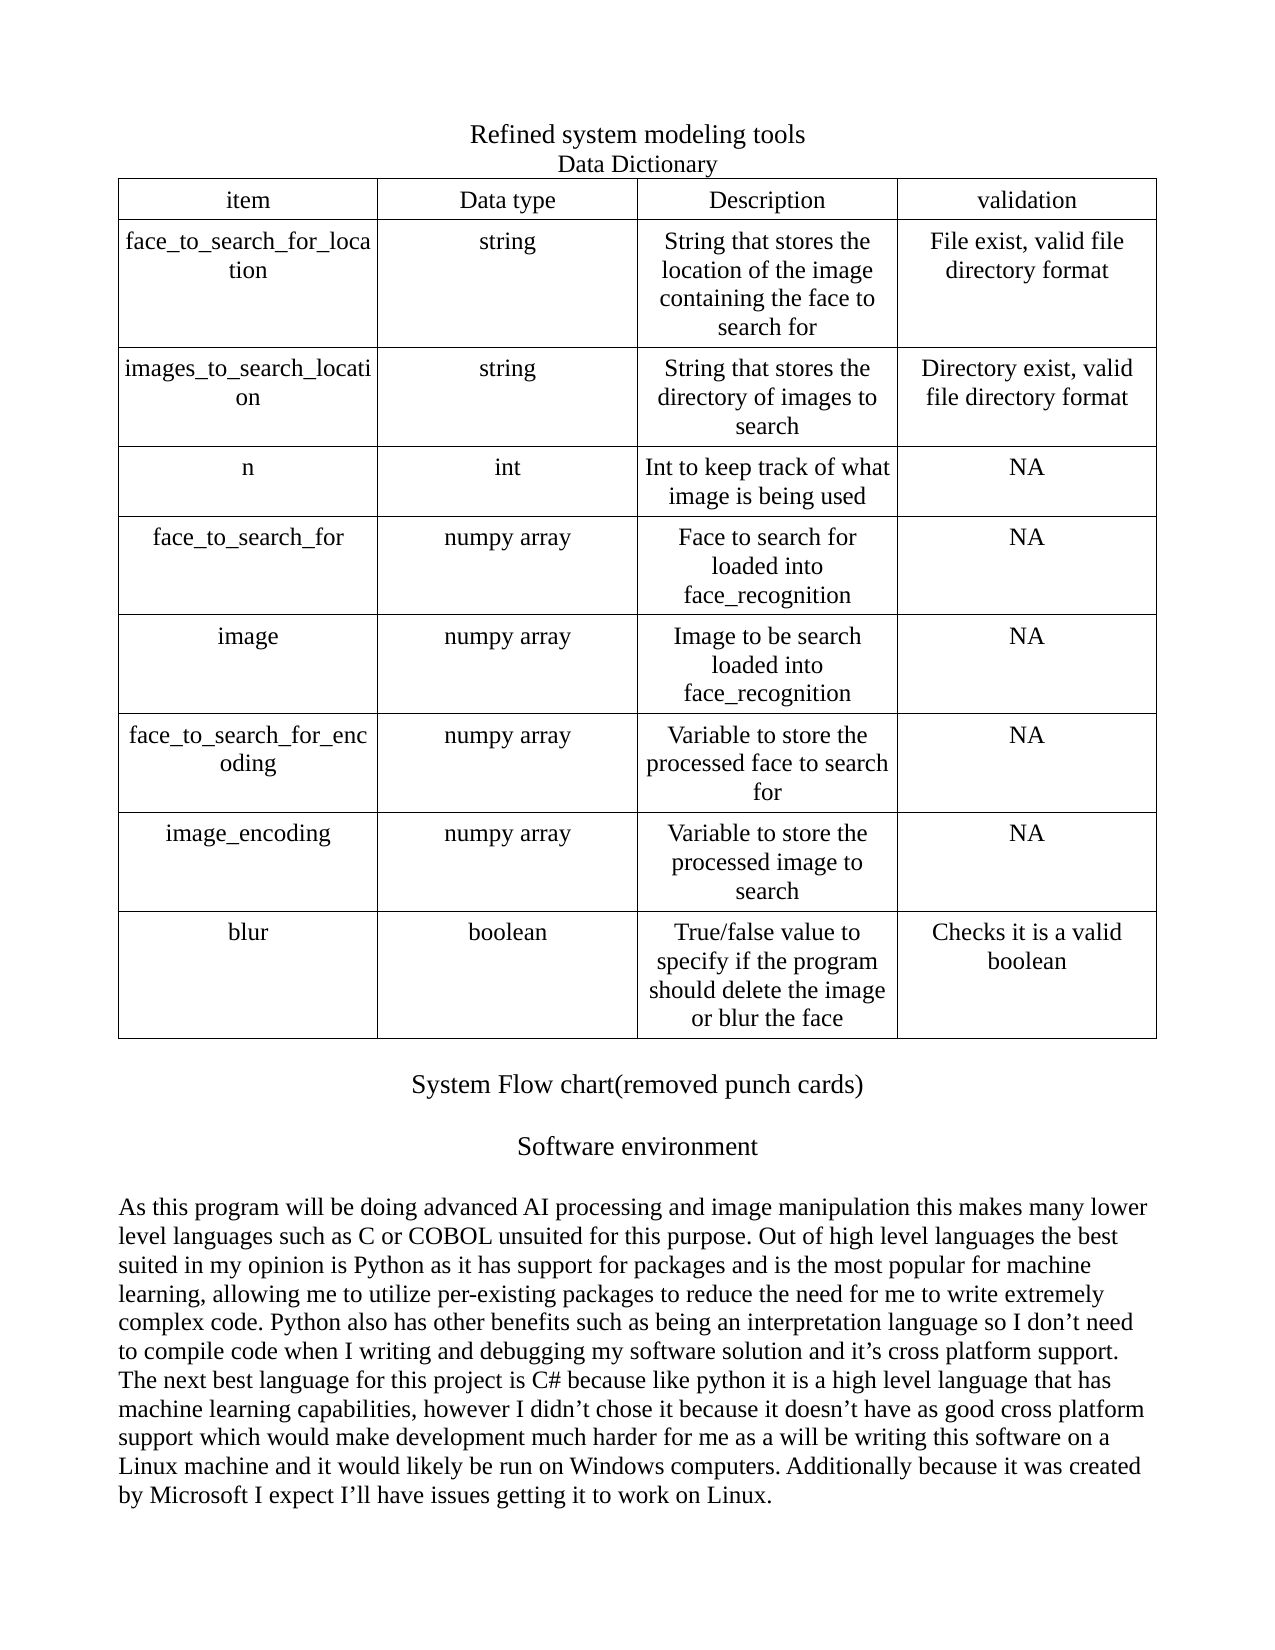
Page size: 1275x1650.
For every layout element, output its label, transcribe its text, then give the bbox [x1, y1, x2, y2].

table_cell blur [119, 912, 377, 1038]
table_cell face_to_search_for_encoding [119, 714, 377, 812]
text Refined system modeling tools [118, 118, 1157, 149]
table_cell images_to_search_location [119, 348, 377, 446]
table_cell True/false value to specify if the program should delete the image or blur the face [638, 912, 897, 1038]
table_cell string [378, 220, 637, 347]
table_cell boolean [378, 912, 637, 1038]
table_cell Int to keep track of what image is being used [638, 447, 897, 516]
table_cell Variable to store the processed face to search for [638, 714, 897, 812]
table_cell Directory exist, valid file directory format [898, 348, 1156, 446]
table_cell String that stores the directory of images to search [638, 348, 897, 446]
table_cell Variable to store the processed image to search [638, 813, 897, 911]
table_cell NA [898, 714, 1156, 812]
table_cell n [119, 447, 377, 516]
table_cell numpy array [378, 615, 637, 713]
text Data Dictionary [118, 149, 1157, 178]
table_cell NA [898, 447, 1156, 516]
table_header validation [898, 179, 1156, 219]
table_header Data type [378, 179, 637, 219]
table_cell Checks it is a valid boolean [898, 912, 1156, 1038]
table_cell Image to be search loaded into face_recognition [638, 615, 897, 713]
text As this program will be doing advanced AI processing and image manipulation this makes many lower level languages such as C or COBOL unsuited for this purpose. Out of high level languages the best suited in my opinion is Python as it has support for packages and is the most popular for machine learning, allowing me to utilize per-existing packages to reduce the need for me to write extremely complex code. Python also has other benefits such as being an interpretation language so I don’t need to compile code when I writing and debugging my software solution and it’s cross platform support. The next best language for this project is C# because like python it is a high level language that has machine learning capabilities, however I didn’t chose it because it doesn’t have as good cross platform support which would make development much harder for me as a will be writing this software on a Linux machine and it would likely be run on Windows computers. Additionally because it was created by Microsoft I expect I’ll have issues getting it to work on Linux. [118, 1192, 1157, 1509]
table_cell String that stores the location of the image containing the face to search for [638, 220, 897, 347]
table_header Description [638, 179, 897, 219]
table_cell image_encoding [119, 813, 377, 911]
table_cell NA [898, 813, 1156, 911]
text System Flow chart(removed punch cards) [118, 1068, 1157, 1099]
table_header item [119, 179, 377, 219]
table_cell numpy array [378, 714, 637, 812]
table_cell Face to search for loaded into face_recognition [638, 517, 897, 614]
table_cell NA [898, 615, 1156, 713]
table_cell string [378, 348, 637, 446]
table_cell image [119, 615, 377, 713]
table_cell NA [898, 517, 1156, 614]
table_cell numpy array [378, 813, 637, 911]
text Software environment [118, 1130, 1157, 1161]
table_cell int [378, 447, 637, 516]
table_cell numpy array [378, 517, 637, 614]
table_cell face_to_search_for_location [119, 220, 377, 347]
table_cell File exist, valid file directory format [898, 220, 1156, 347]
table_cell face_to_search_for [119, 517, 377, 614]
